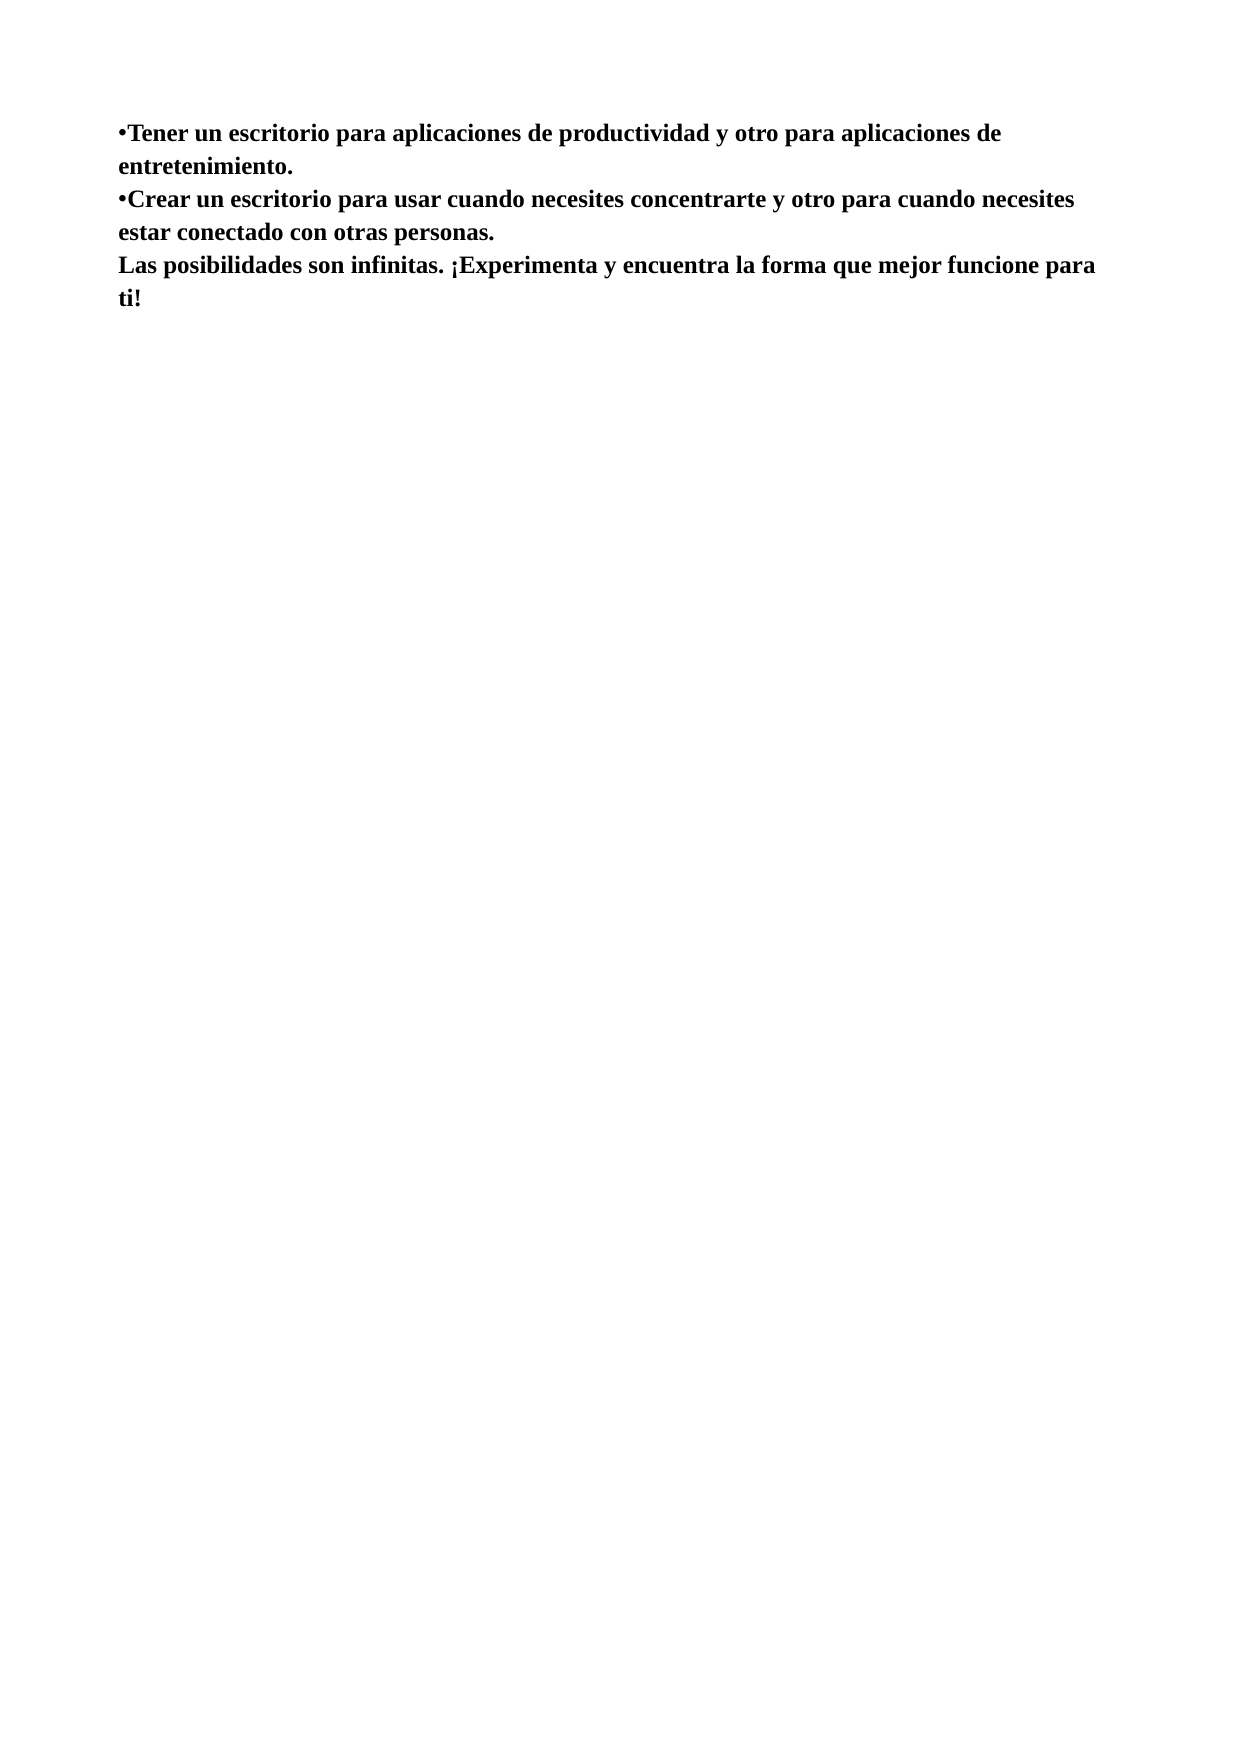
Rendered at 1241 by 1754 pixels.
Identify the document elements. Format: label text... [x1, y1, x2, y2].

list Crear un escritorio para usar cuando necesites concentrarte y otro para cuando necesites estar conectado con otras personas. [118, 184, 1122, 246]
list Tener un escritorio para aplicaciones de productividad y otro para aplicaciones de entretenimiento. [118, 118, 1122, 180]
text Las posibilidades son infinitas. ¡Experimenta y encuentra la forma que mejor funcione para ti! [118, 250, 1122, 312]
